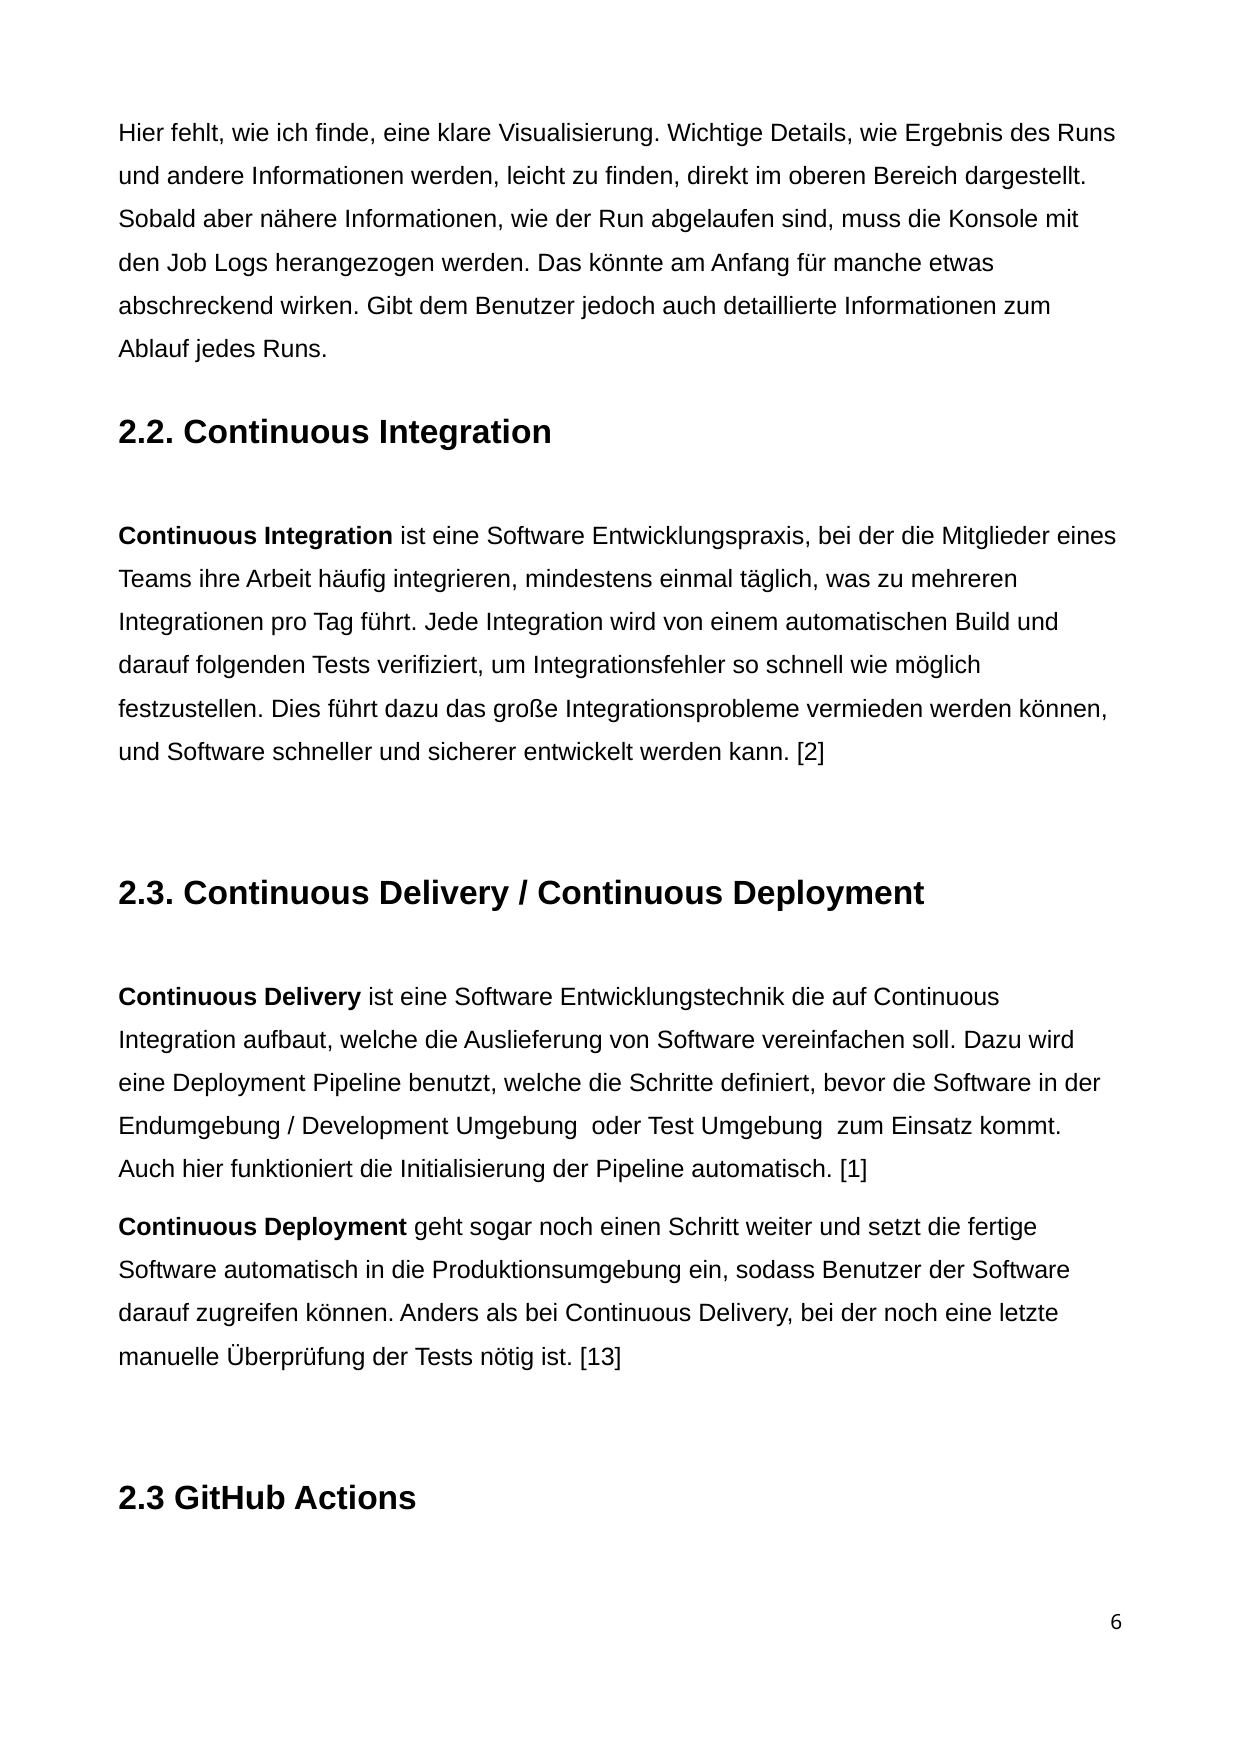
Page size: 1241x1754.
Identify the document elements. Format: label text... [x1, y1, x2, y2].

subtitle 2.3 GitHub Actions [118, 1478, 1122, 1516]
text Continuous Deployment geht sogar noch einen Schritt weiter und setzt die fertige Software automatisch in die Produktionsumgebung ein, sodass Benutzer der Software darauf zugreifen können. Anders als bei Continuous Delivery, bei der noch eine letzte manuelle Überprüfung der Tests nötig ist. [13] [118, 1212, 1122, 1370]
text Continuous Delivery ist eine Software Entwicklungstechnik die auf Continuous Integration aufbaut, welche die Auslieferung von Software vereinfachen soll. Dazu wird eine Deployment Pipeline benutzt, welche die Schritte definiert, bevor die Software in der Endumgebung / Development Umgebung oder Test Umgebung zum Einsatz kommt. Auch hier funktioniert die Initialisierung der Pipeline automatisch. [1] [118, 982, 1122, 1183]
subtitle 2.2. Continuous Integration [118, 412, 1122, 451]
text Hier fehlt, wie ich finde, eine klare Visualisierung. Wichtige Details, wie Ergebnis des Runs und andere Informationen werden, leicht zu finden, direkt im oberen Bereich dargestellt. Sobald aber nähere Informationen, wie der Run abgelaufen sind, muss die Konsole mit den Job Logs herangezogen werden. Das könnte am Anfang für manche etwas abschreckend wirken. Gibt dem Benutzer jedoch auch detaillierte Informationen zum Ablauf jedes Runs. [118, 118, 1122, 362]
text Continuous Integration ist eine Software Entwicklungspraxis, bei der die Mitglieder eines Teams ihre Arbeit häufig integrieren, mindestens einmal täglich, was zu mehreren Integrationen pro Tag führt. Jede Integration wird von einem automatischen Build und darauf folgenden Tests verifiziert, um Integrationsfehler so schnell wie möglich festzustellen. Dies führt dazu das große Integrationsprobleme vermieden werden können, und Software schneller und sicherer entwickelt werden kann. [2] [118, 521, 1122, 766]
subtitle 2.3. Continuous Delivery / Continuous Deployment [118, 873, 1122, 912]
